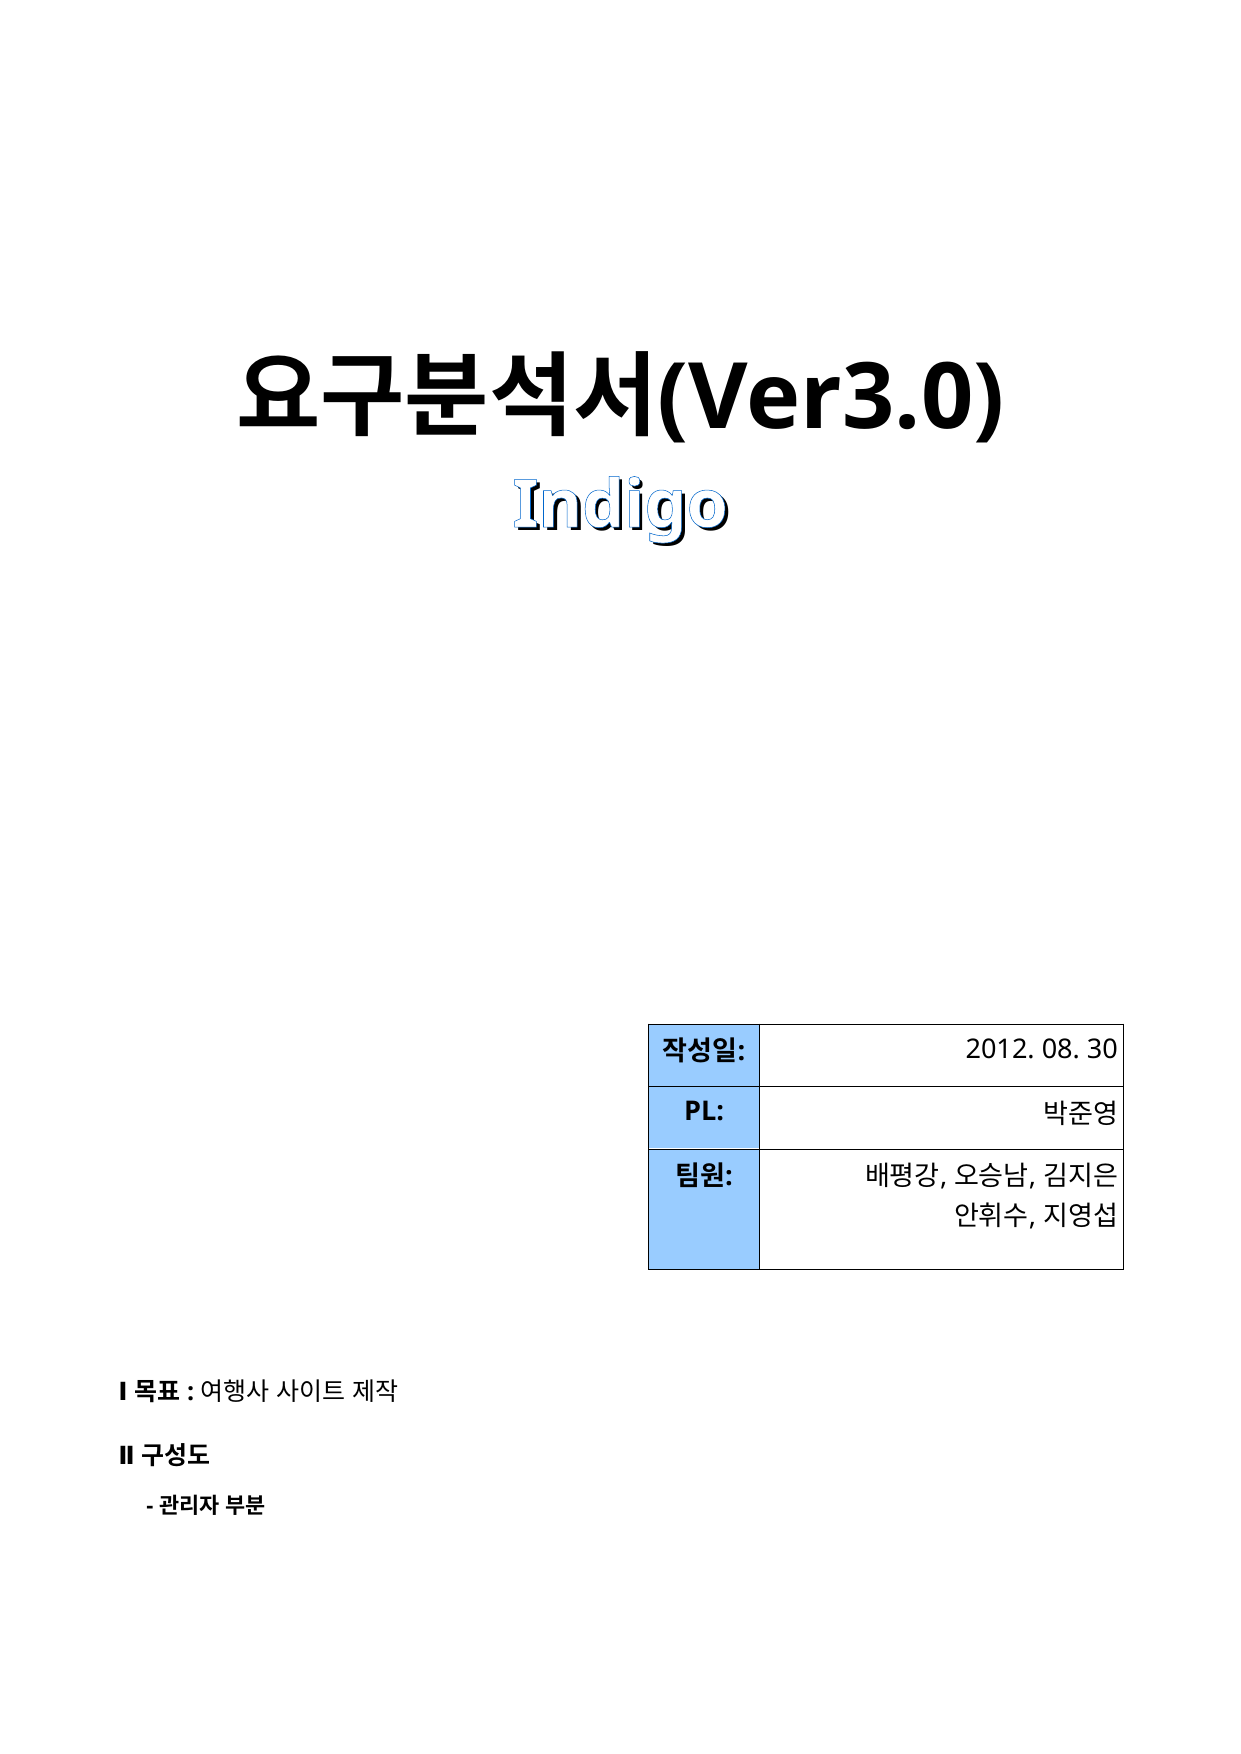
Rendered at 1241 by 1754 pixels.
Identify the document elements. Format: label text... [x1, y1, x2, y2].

table_cell 배평강, 오승남, 김지은 안휘수, 지영섭 [760, 1150, 1123, 1269]
text Ⅱ 구성도 [118, 1436, 1122, 1472]
text Indigo [118, 456, 1122, 547]
table_cell PL: [649, 1087, 759, 1148]
table_cell 팀원: [649, 1150, 759, 1269]
text 요구분석서(Ver3.0) [118, 322, 1122, 456]
table_cell 박준영 [760, 1087, 1123, 1148]
text Ⅰ 목표 : 여행사 사이트 제작 [118, 1371, 1122, 1407]
text - 관리자 부분 [146, 1488, 1122, 1520]
table_header 작성일: [649, 1025, 759, 1086]
table_header 2012. 08. 30 [760, 1025, 1123, 1086]
